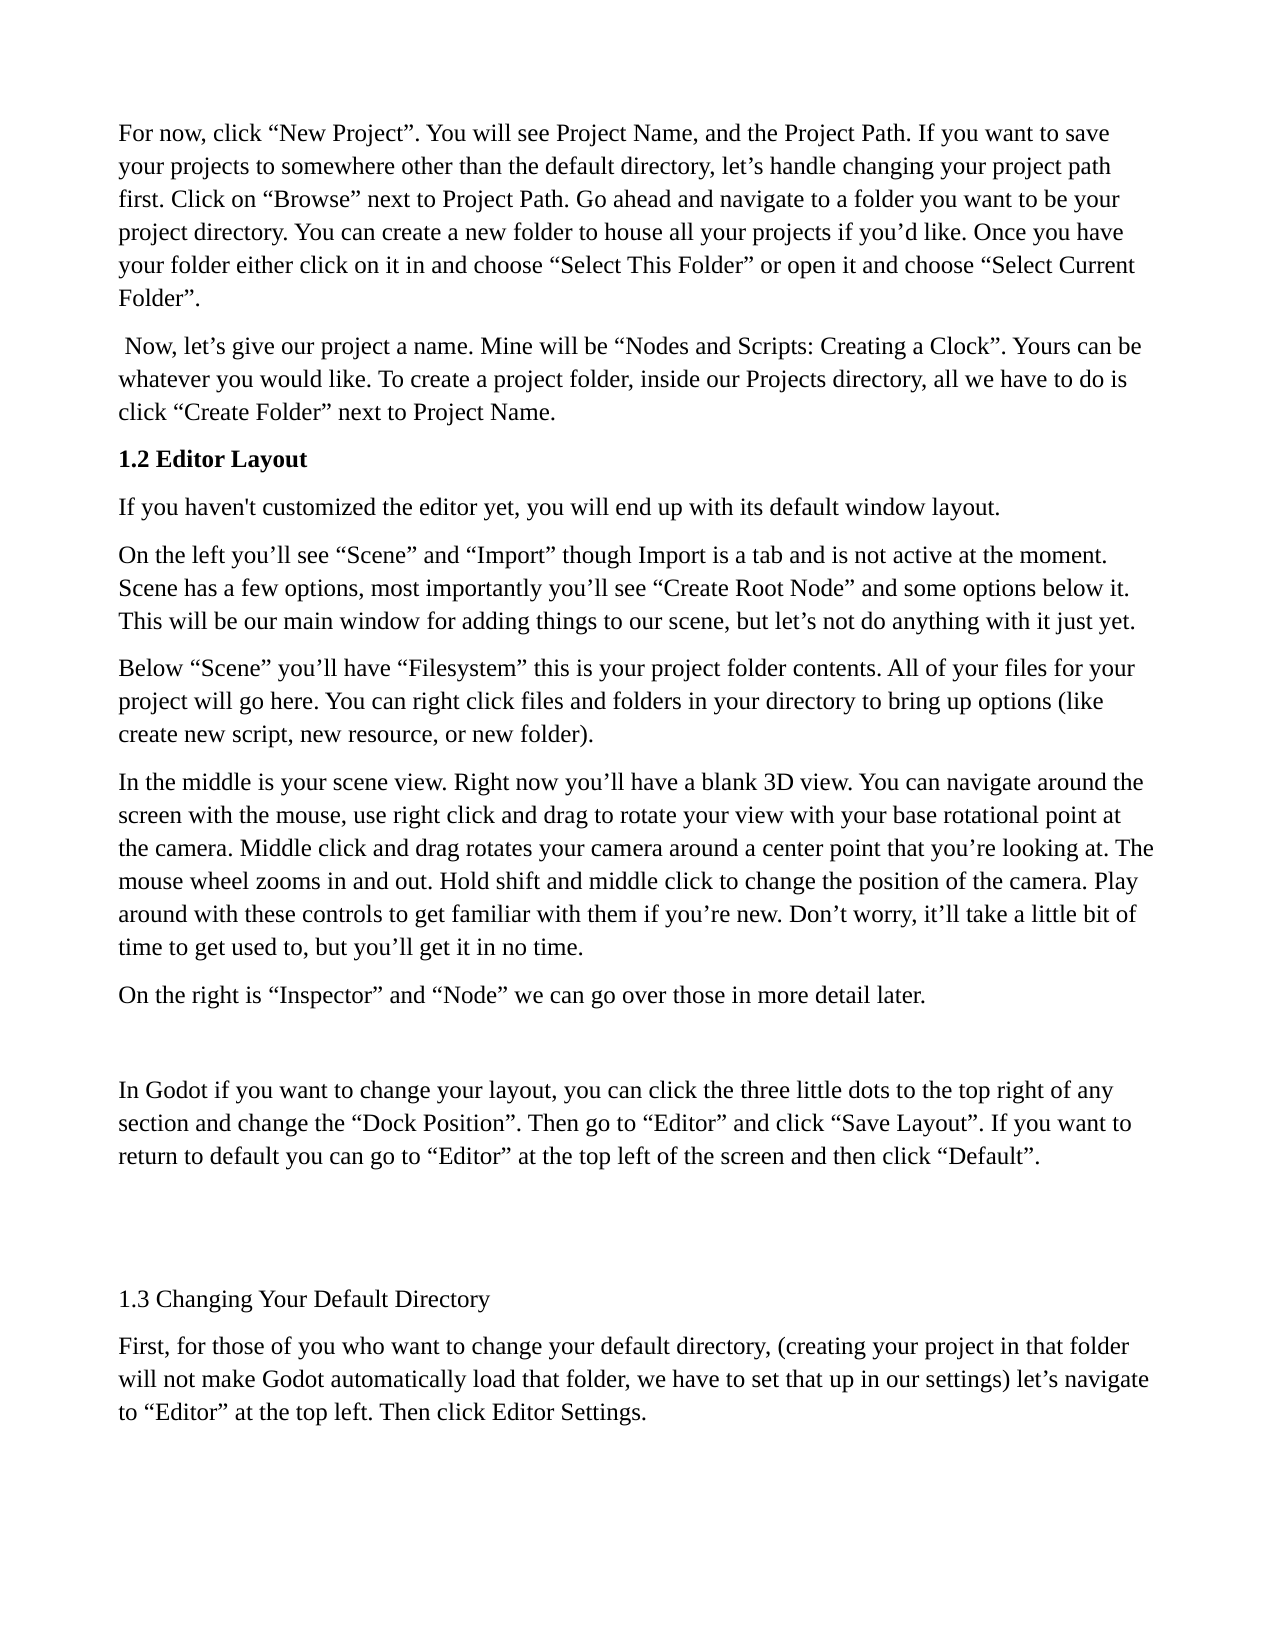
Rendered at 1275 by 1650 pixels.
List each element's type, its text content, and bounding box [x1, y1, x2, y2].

text In the middle is your scene view. Right now you’ll have a blank 3D view. You can navigate around the screen with the mouse, use right click and drag to rotate your view with your base rotational point at the camera. Middle click and drag rotates your camera around a center point that you’re looking at. The mouse wheel zooms in and out. Hold shift and middle click to change the position of the camera. Play around with these controls to get familiar with them if you’re new. Don’t worry, it’ll take a little bit of time to get used to, but you’ll get it in no time. [118, 767, 1157, 961]
text 1.2 Editor Layout [118, 444, 1157, 473]
text In Godot if you want to change your layout, you can click the three little dots to the top right of any section and change the “Dock Position”. Then go to “Editor” and click “Save Layout”. If you want to return to default you can go to “Editor” at the top left of the screen and then click “Default”. [118, 1075, 1157, 1170]
text On the right is “Inspector” and “Node” we can go over those in more detail later. [118, 980, 1157, 1008]
text Now, let’s give our project a name. Mine will be “Nodes and Scripts: Creating a Clock”. Yours can be whatever you would like. To create a project folder, inside our Projects directory, all we have to do is click “Create Folder” next to Project Name. [118, 331, 1157, 426]
text First, for those of you who want to change your default directory, (creating your project in that folder will not make Godot automatically load that folder, we have to set that up in our settings) let’s navigate to “Editor” at the top left. Then click Editor Settings. [118, 1331, 1157, 1426]
text On the left you’ll see “Scene” and “Import” though Import is a tab and is not active at the moment. Scene has a few options, most importantly you’ll see “Create Root Node” and some options below it. This will be our main window for adding things to our scene, but let’s not do anything with it just yet. [118, 540, 1157, 634]
text If you haven't customized the editor yet, you will end up with its default window layout. [118, 492, 1157, 521]
text For now, click “New Project”. You will see Project Name, and the Project Path. If you want to save your projects to somewhere other than the default directory, let’s handle changing your project path first. Click on “Browse” next to Project Path. Go ahead and navigate to a folder you want to be your project directory. You can create a new folder to house all your projects if you’d like. Once you have your folder either click on it in and choose “Select This Folder” or open it and choose “Select Current Folder”. [118, 118, 1157, 312]
text Below “Scene” you’ll have “Filesystem” this is your project folder contents. All of your files for your project will go here. You can right click files and folders in your directory to bring up options (like create new script, new resource, or new folder). [118, 653, 1157, 748]
text 1.3 Changing Your Default Directory [118, 1284, 1157, 1312]
